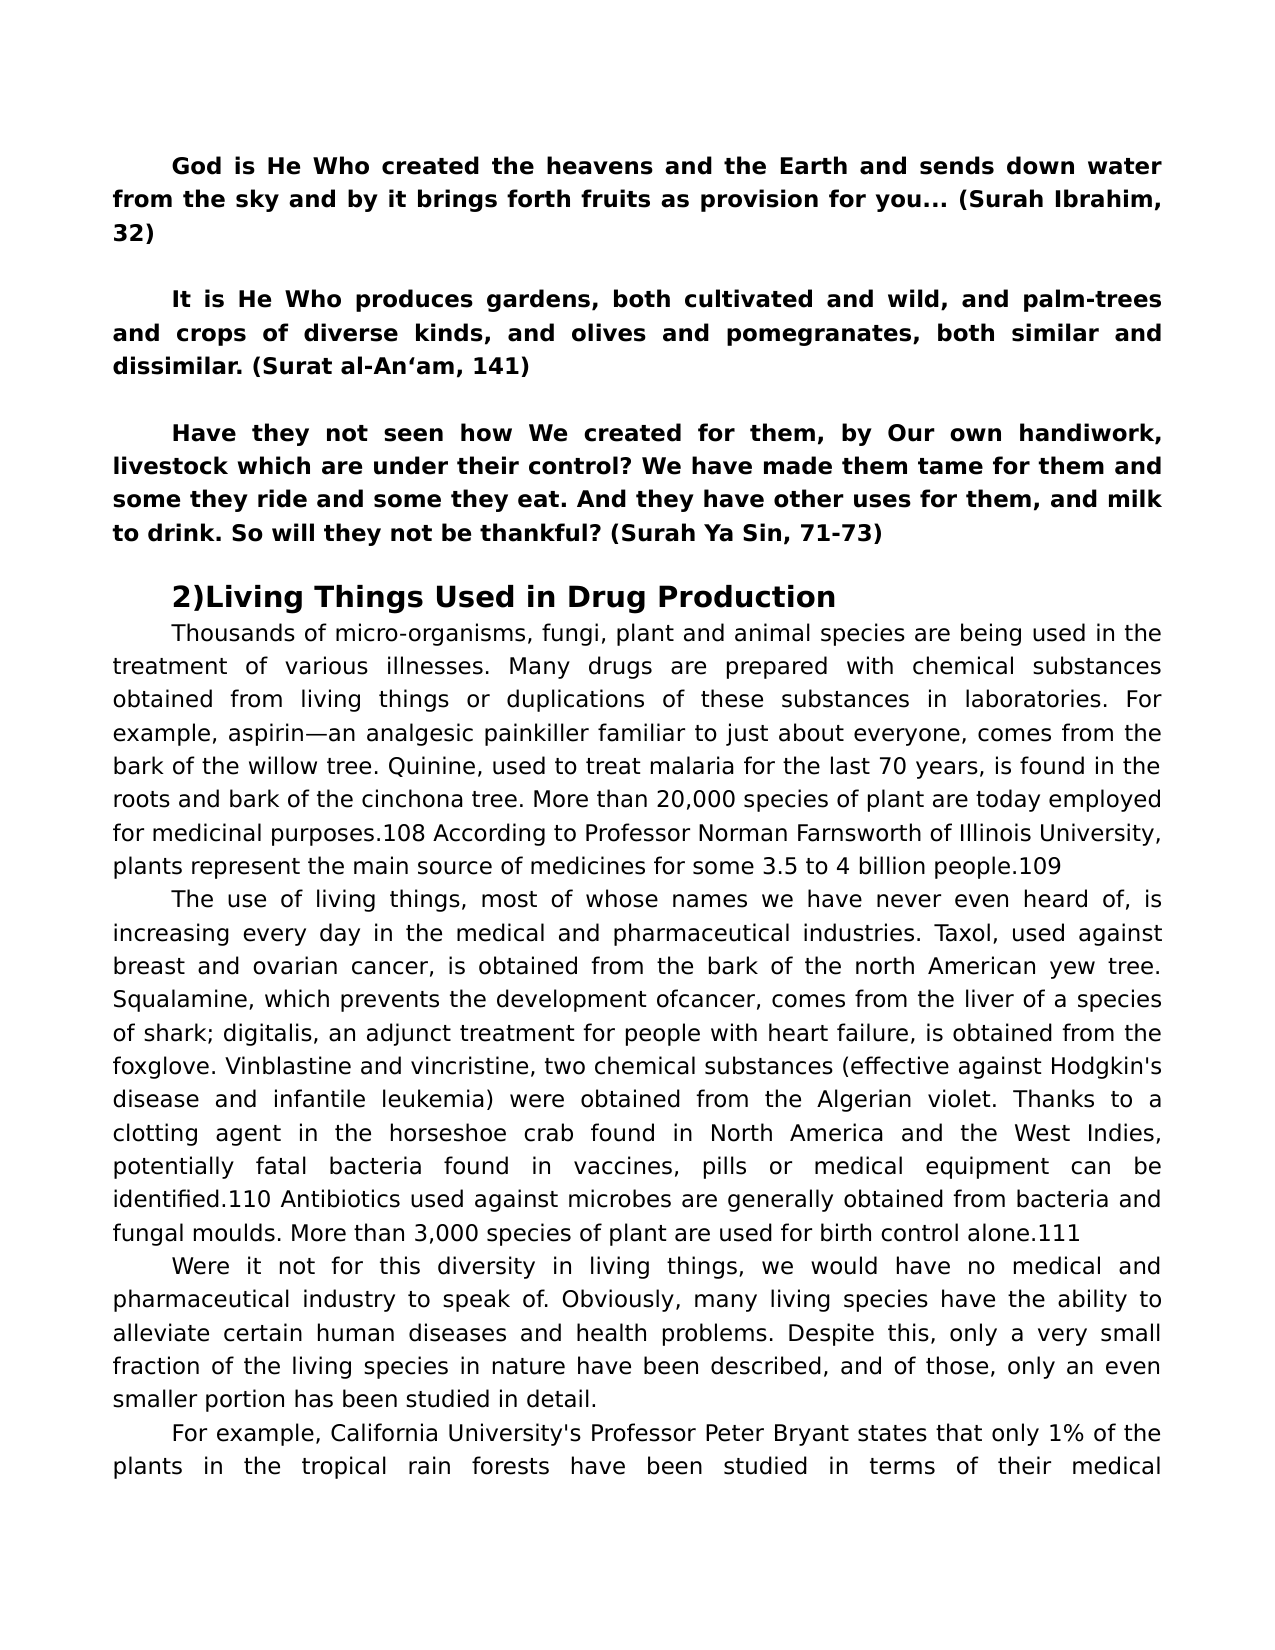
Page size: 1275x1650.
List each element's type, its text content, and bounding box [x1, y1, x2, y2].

text God is He Who created the heavens and the Earth and sends down water from the sky and by it brings forth fruits as provision for you... (Surah Ibrahim, 32) [112, 148, 1163, 248]
text Thousands of micro-organisms, fungi, plant and animal species are being used in the treatment of various illnesses. Many drugs are prepared with chemical substances obtained from living things or duplications of these substances in laboratories. For example, aspirin—an analgesic painkiller familiar to just about everyone, comes from the bark of the willow tree. Quinine, used to treat malaria for the last 70 years, is found in the roots and bark of the cinchona tree. More than 20,000 species of plant are today employed for medicinal purposes.108 According to Professor Norman Farnsworth of Illinois University, plants represent the main source of medicines for some 3.5 to 4 billion people.109 [112, 614, 1163, 881]
text 2)Living Things Used in Drug Production [112, 581, 1163, 614]
text Have they not seen how We created for them, by Our own handiwork, livestock which are under their control? We have made them tame for them and some they ride and some they eat. And they have other uses for them, and milk to drink. So will they not be thankful? (Surah Ya Sin, 71-73) [112, 414, 1163, 548]
text It is He Who produces gardens, both cultivated and wild, and palm-trees and crops of diverse kinds, and olives and pomegranates, both similar and dissimilar. (Surat al-An‘am, 141) [112, 281, 1163, 381]
text Were it not for this diversity in living things, we would have no medical and pharmaceutical industry to speak of. Obviously, many living species have the ability to alleviate certain human diseases and health problems. Despite this, only a very small fraction of the living species in nature have been described, and of those, only an even smaller portion has been studied in detail. [112, 1248, 1163, 1414]
text The use of living things, most of whose names we have never even heard of, is increasing every day in the medical and pharmaceutical industries. Taxol, used against breast and ovarian cancer, is obtained from the bark of the north American yew tree. Squalamine, which prevents the development ofcancer, comes from the liver of a species of shark; digitalis, an adjunct treatment for people with heart failure, is obtained from the foxglove. Vinblastine and vincristine, two chemical substances (effective against Hodgkin's disease and infantile leukemia) were obtained from the Algerian violet. Thanks to a clotting agent in the horseshoe crab found in North America and the West Indies, potentially fatal bacteria found in vaccines, pills or medical equipment can be identified.110 Antibiotics used against microbes are generally obtained from bacteria and fungal moulds. More than 3,000 species of plant are used for birth control alone.111 [112, 881, 1163, 1248]
text For example, California University's Professor Peter Bryant states that only 1% of the plants in the tropical rain forests have been studied in terms of their medical [112, 1414, 1163, 1481]
